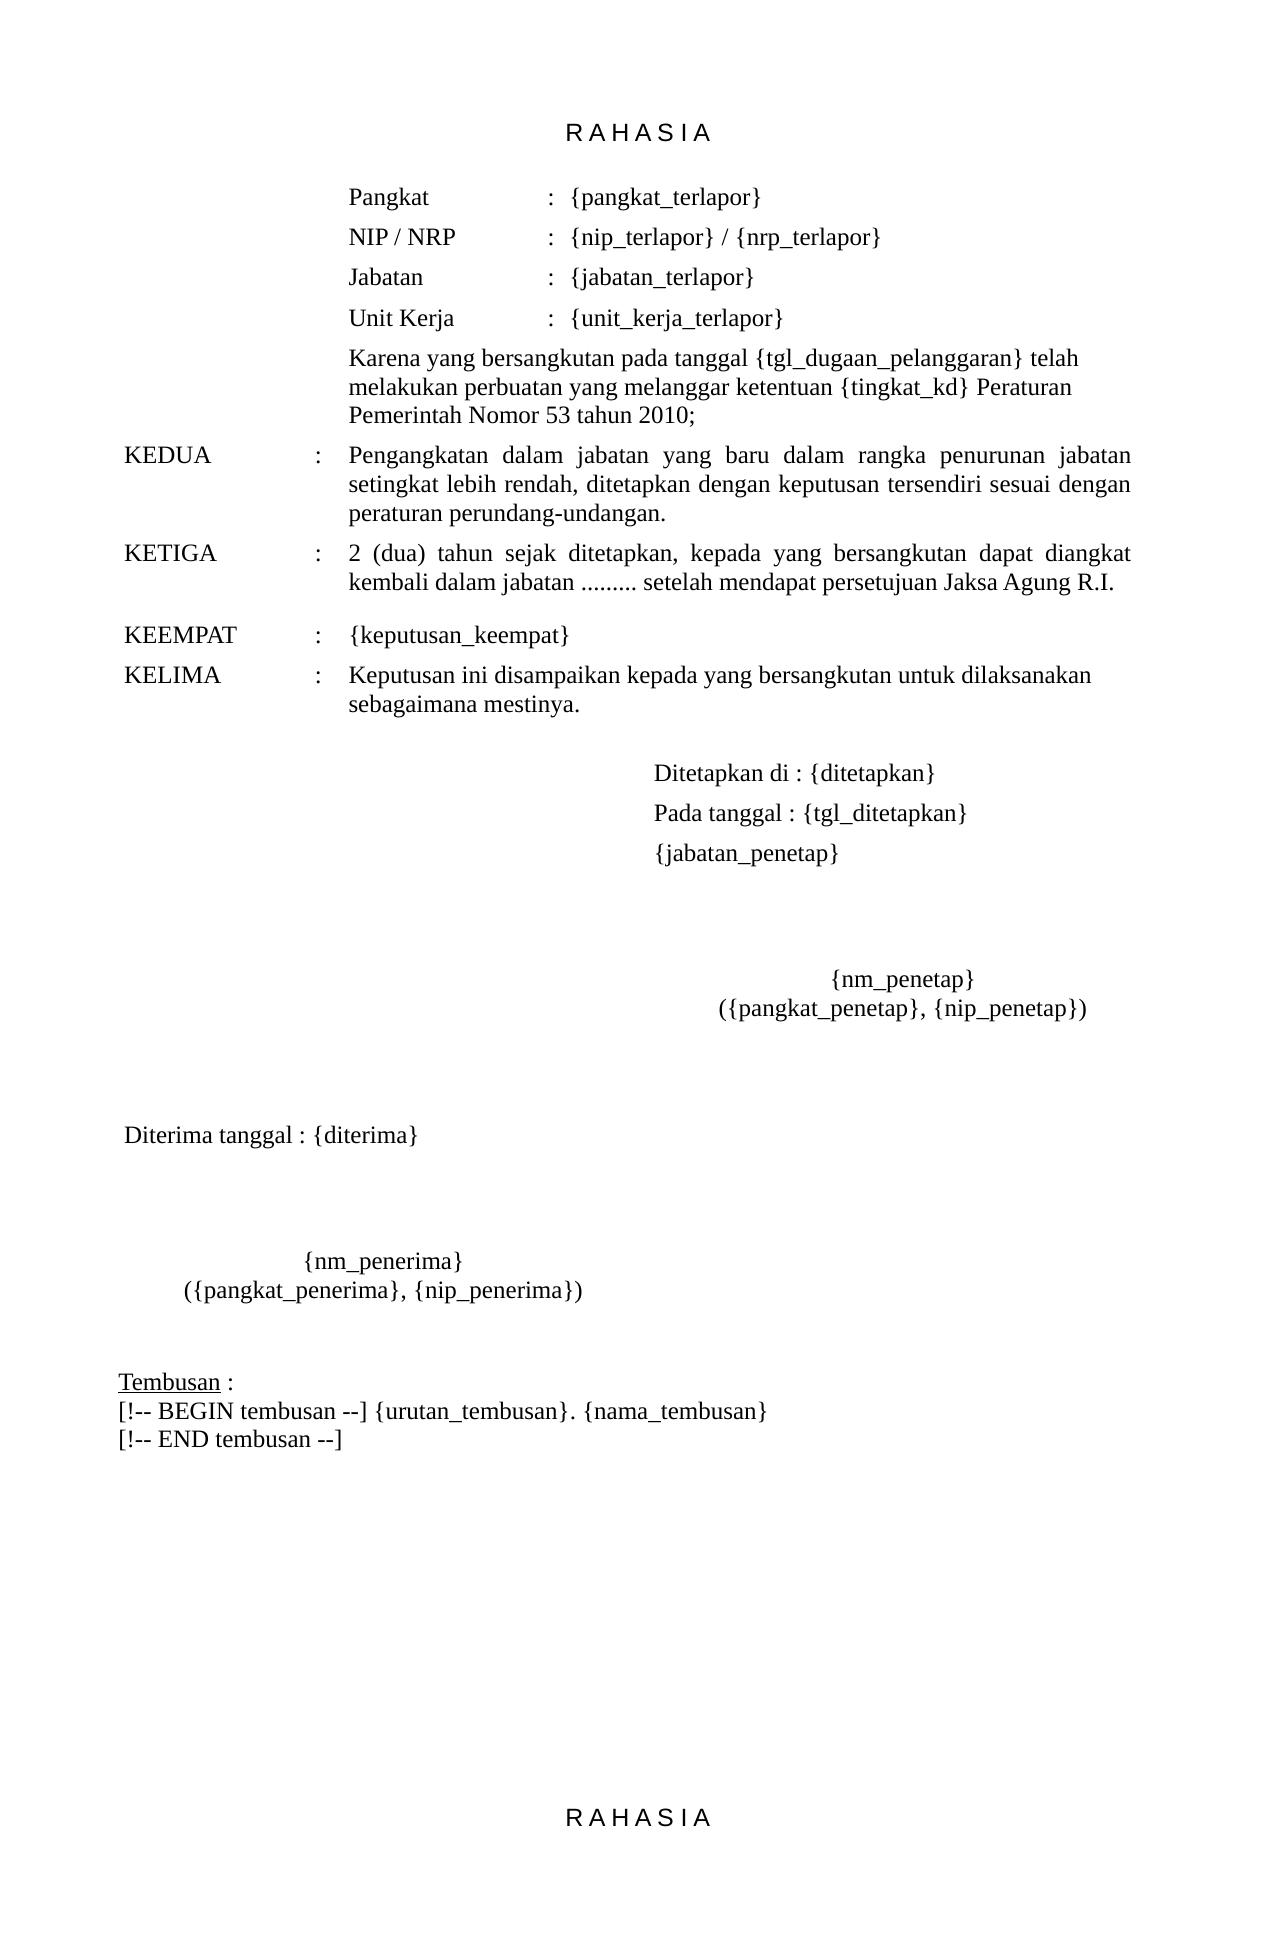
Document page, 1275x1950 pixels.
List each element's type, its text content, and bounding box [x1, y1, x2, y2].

table_cell {jabatan_terlapor} [563, 257, 1157, 297]
table_cell 2 (dua) tahun sejak ditetapkan, kepada yang bersangkutan dapat diangkat kembali dalam jabatan ......... setelah mendapat persetujuan Jaksa Agung R.I. [331, 533, 1157, 614]
table_cell : [538, 217, 563, 257]
table_cell [306, 257, 331, 297]
table_cell : [538, 176, 563, 217]
table_cell [118, 176, 306, 217]
table_cell Keputusan ini disampaikan kepada yang bersangkutan untuk dilaksanakan sebagaimana mestinya. [331, 654, 1157, 723]
table_cell KELIMA [118, 654, 306, 723]
table_cell {nm_penetap} ({pangkat_penetap}, {nip_penetap}) [648, 873, 1157, 1028]
table_cell Karena yang bersangkutan pada tanggal {tgl_dugaan_pelanggaran} telah melakukan perbuatan yang melanggar ketentuan {tingkat_kd} Peraturan Pemerintah Nomor 53 tahun 2010; [331, 337, 1157, 435]
table_cell [648, 1154, 1157, 1309]
table_cell Unit Kerja [331, 297, 538, 337]
table_cell Jabatan [331, 257, 538, 297]
table_cell [118, 833, 648, 873]
table_header [648, 1114, 1157, 1154]
table_cell : [306, 435, 331, 533]
table_cell Pengangkatan dalam jabatan yang baru dalam rangka penurunan jabatan setingkat lebih rendah, ditetapkan dengan keputusan tersendiri sesuai dengan peraturan perundang-undangan. [331, 435, 1157, 533]
table_cell [118, 297, 306, 337]
table_cell KEEMPAT [118, 614, 306, 654]
table_cell [306, 217, 331, 257]
table_cell {nm_penerima} ({pangkat_penerima}, {nip_penerima}) [118, 1154, 648, 1309]
table_cell Pangkat [331, 176, 538, 217]
table_cell [306, 297, 331, 337]
table_cell [306, 337, 331, 435]
table_header Diterima tanggal : {diterima} [118, 1114, 648, 1154]
table_cell : [306, 533, 331, 614]
table_header Ditetapkan di : {ditetapkan} [648, 752, 1157, 792]
table_cell [306, 176, 331, 217]
text [!-- BEGIN tembusan --] {urutan_tembusan}. {nama_tembusan} [118, 1396, 1157, 1424]
table_cell : [306, 614, 331, 654]
table_cell {keputusan_keempat} [331, 614, 1157, 654]
table_cell : [538, 257, 563, 297]
table_cell [118, 873, 648, 1028]
table_cell [118, 792, 648, 832]
table_cell {unit_kerja_terlapor} [563, 297, 1157, 337]
table_cell {pangkat_terlapor} [563, 176, 1157, 217]
table_cell {nip_terlapor} / {nrp_terlapor} [563, 217, 1157, 257]
text [!-- END tembusan --] [118, 1424, 1157, 1453]
table_cell KEDUA [118, 435, 306, 533]
table_header [118, 752, 648, 792]
table_cell : [538, 297, 563, 337]
text Tembusan : [118, 1367, 1157, 1396]
table_cell [118, 257, 306, 297]
table_cell Pada tanggal : {tgl_ditetapkan} [648, 792, 1157, 832]
table_cell [118, 217, 306, 257]
table_cell KETIGA [118, 533, 306, 614]
table_cell : [306, 654, 331, 723]
table_cell {jabatan_penetap} [648, 833, 1157, 873]
table_cell [118, 337, 306, 435]
table_cell NIP / NRP [331, 217, 538, 257]
